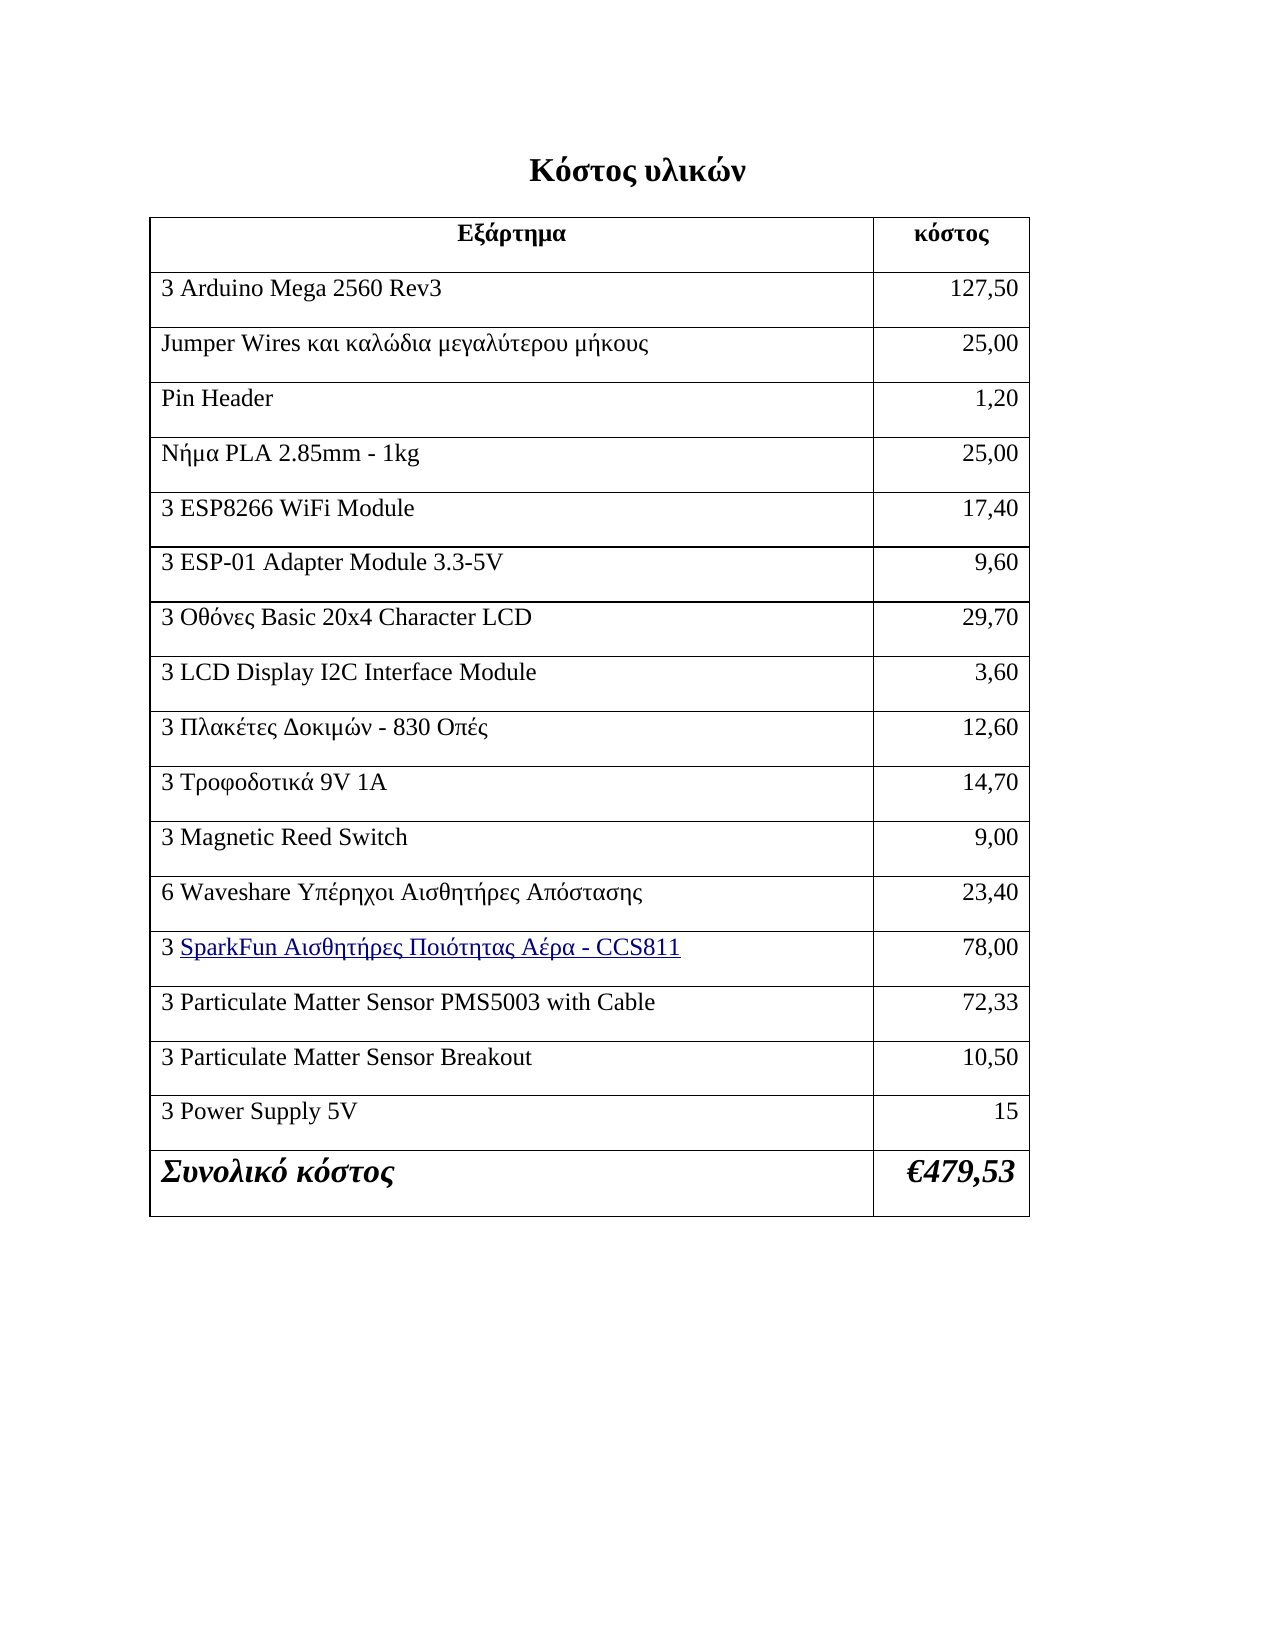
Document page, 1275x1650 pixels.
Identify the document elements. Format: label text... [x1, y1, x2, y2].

text Κόστος υλικών [150, 150, 1125, 188]
table_cell 17,40 [874, 493, 1029, 546]
table_cell 14,70 [874, 767, 1029, 821]
table_cell 25,00 [874, 438, 1029, 492]
table_cell 3 Οθόνες Basic 20x4 Character LCD [151, 603, 873, 656]
table_header Εξάρτημα [151, 218, 873, 272]
table_cell 25,00 [874, 328, 1029, 382]
table_cell 12,60 [874, 712, 1029, 766]
table_cell Jumper Wires και καλώδια μεγαλύτερου μήκους [151, 328, 873, 382]
table_cell 3 Arduino Mega 2560 Rev3 [151, 273, 873, 327]
table_cell 3 LCD Display I2C Interface Module [151, 657, 873, 711]
table_header κόστος [874, 218, 1029, 272]
table_cell 6 Waveshare Υπέρηχοι Αισθητήρες Απόστασης [151, 877, 873, 931]
table_cell Pin Header [151, 383, 873, 437]
table_cell 127,50 [874, 273, 1029, 327]
table_cell Νήμα PLA 2.85mm - 1kg [151, 438, 873, 492]
table_cell 3 Tροφοδοτικά 9V 1A [151, 767, 873, 821]
table_cell 78,00 [874, 932, 1029, 986]
table_cell 29,70 [874, 603, 1029, 656]
table_cell 3,60 [874, 657, 1029, 711]
table_cell 3 Magnetic Reed Switch [151, 822, 873, 876]
table_cell 72,33 [874, 987, 1029, 1041]
table_cell Συνολικό κόστος [151, 1151, 873, 1216]
table_cell 9,00 [874, 822, 1029, 876]
table_cell 3 ESP8266 WiFi Module [151, 493, 873, 546]
table_cell 10,50 [874, 1042, 1029, 1095]
table_cell 3 Power Supply 5V [151, 1096, 873, 1150]
table_cell 3 SparkFun Αισθητήρες Ποιότητας Αέρα - CCS811 [151, 932, 873, 986]
table_cell 15 [874, 1096, 1029, 1150]
table_cell 9,60 [874, 548, 1029, 601]
table_cell €479,53 [874, 1151, 1029, 1216]
table_cell 23,40 [874, 877, 1029, 931]
table_cell 3 Πλακέτες Δοκιμών - 830 Οπές [151, 712, 873, 766]
table_cell 3 Particulate Matter Sensor Breakout [151, 1042, 873, 1095]
table_cell 3 ESP-01 Adapter Module 3.3-5V [151, 548, 873, 601]
table_cell 3 Particulate Matter Sensor PMS5003 with Cable [151, 987, 873, 1041]
table_cell 1,20 [874, 383, 1029, 437]
